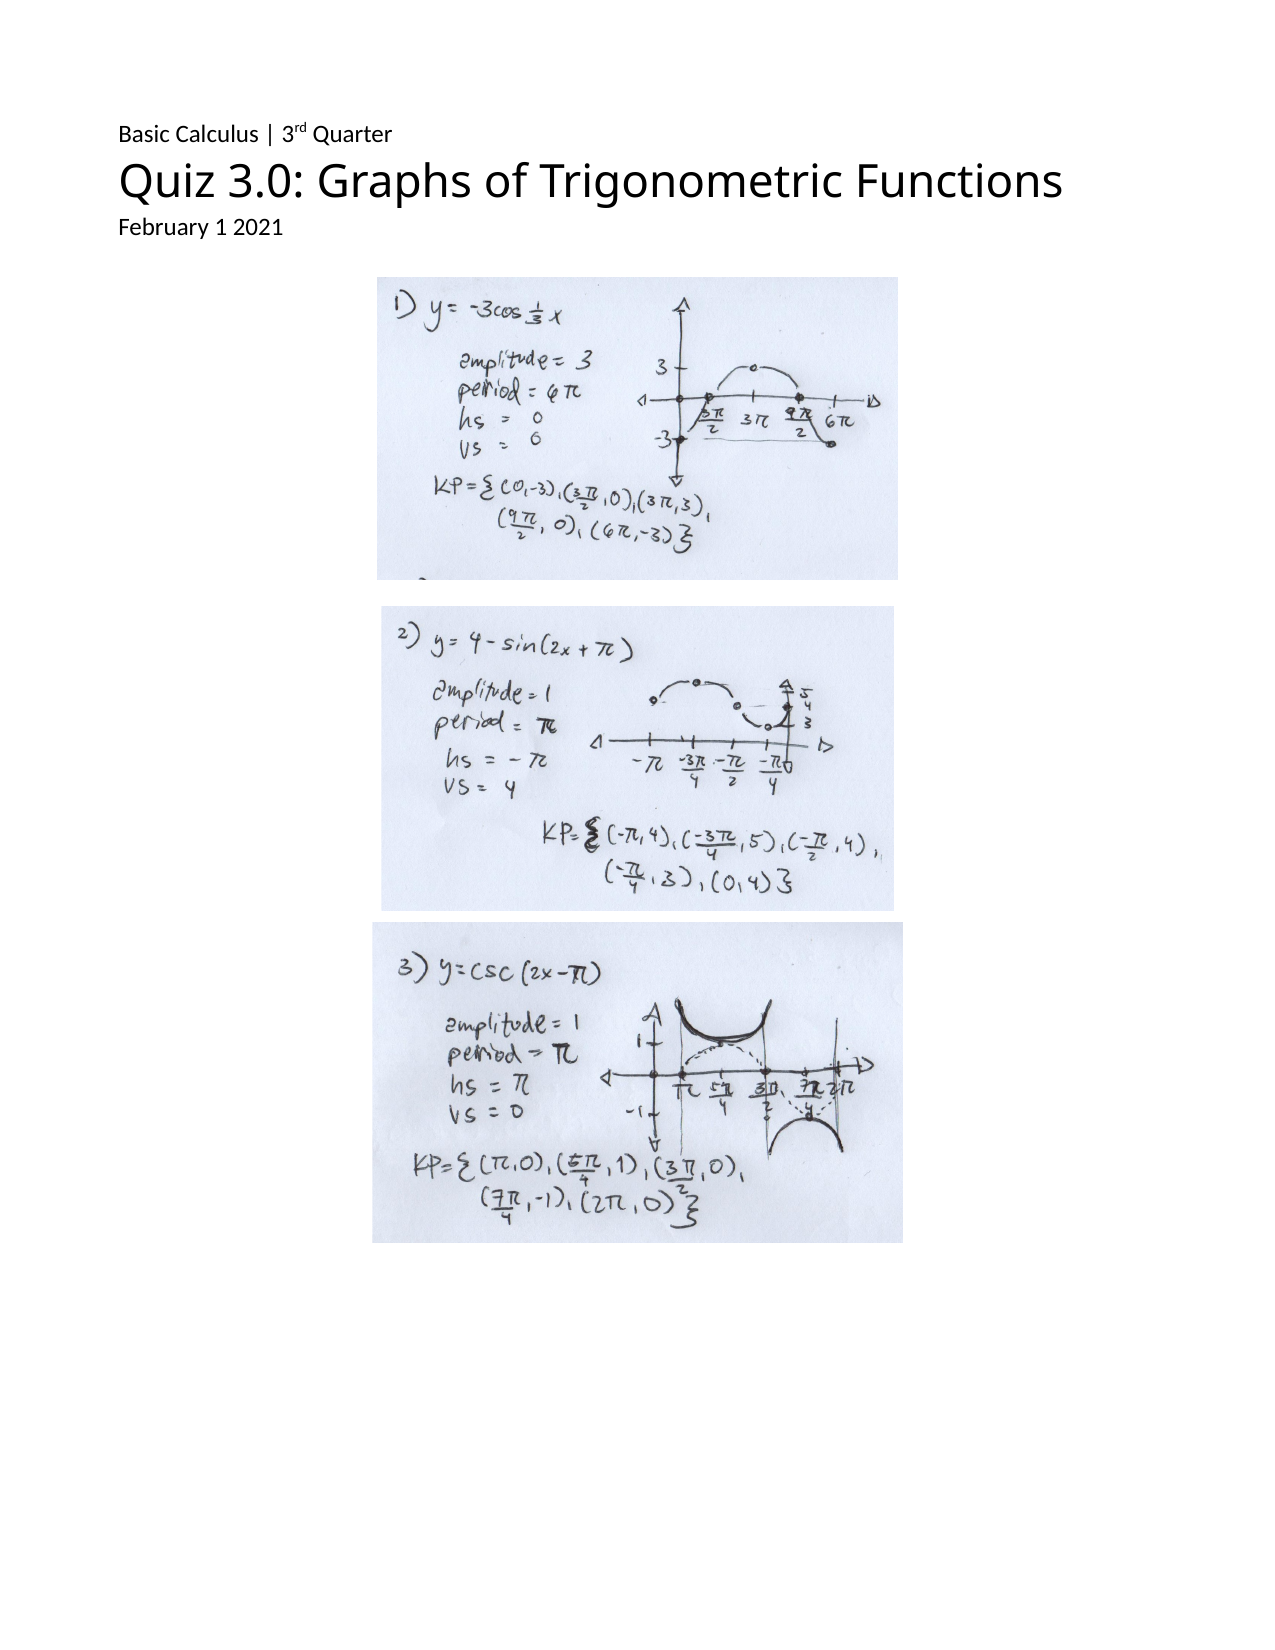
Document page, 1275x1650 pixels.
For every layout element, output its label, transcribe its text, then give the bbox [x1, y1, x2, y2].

picture [377, 277, 898, 580]
table_cell [119, 601, 1157, 916]
text Quiz 3.0: Graphs of Trigonometric Functions [118, 149, 1157, 211]
picture [372, 922, 903, 1243]
text Basic Calculus | 3rd Quarter [118, 118, 1157, 149]
table_header [119, 273, 1157, 600]
table_cell [119, 917, 1157, 1248]
text February 1 2021 [118, 211, 1157, 242]
picture [381, 606, 894, 911]
